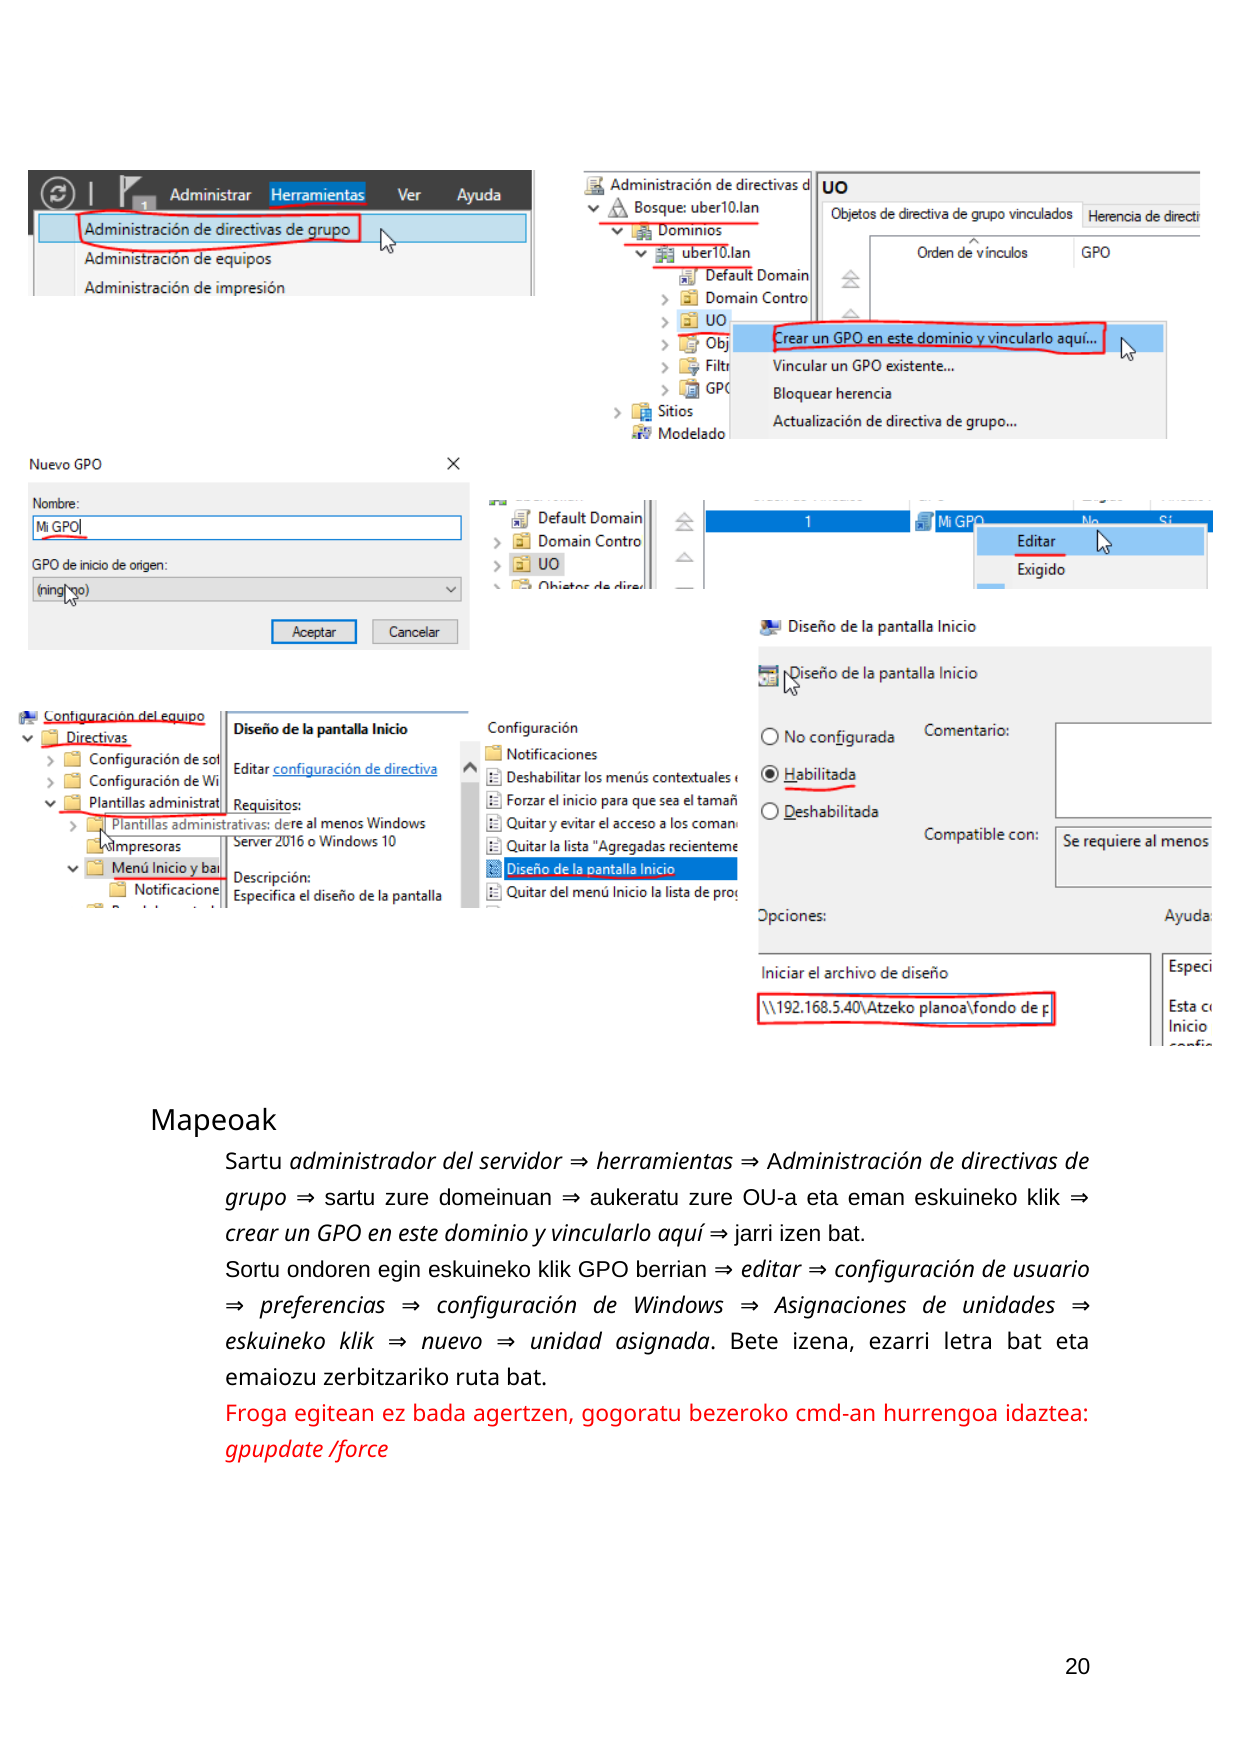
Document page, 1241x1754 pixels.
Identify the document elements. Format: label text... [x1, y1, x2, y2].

text Sortu ondoren egin eskuineko klik GPO berrian ⇒ editar ⇒ configuración de usuario ⇒ preferencias ⇒ configuración de Windows ⇒ Asignaciones de unidades ⇒ eskuineko klik ⇒ nuevo ⇒ unidad asignada. Bete izena, ezarri letra bat eta emaiozu zerbitzariko ruta bat. [225, 1253, 1090, 1392]
text Mapeoak [150, 1100, 1090, 1139]
picture [14, 711, 738, 908]
picture [583, 170, 1200, 439]
picture [28, 170, 536, 296]
picture [28, 453, 470, 650]
text Froga egitean ez bada agertzen, gogoratu bezeroko cmd-an hurrengoa idaztea: gpupdate /force [225, 1397, 1090, 1464]
picture [756, 620, 1212, 1046]
picture [489, 500, 1213, 589]
text Sartu administrador del servidor ⇒ herramientas ⇒ Administración de directivas de grupo ⇒ sartu zure domeinuan ⇒ aukeratu zure OU-a eta eman eskuineko klik ⇒ crear un GPO en este dominio y vincularlo aquí ⇒ jarri izen bat. [225, 1145, 1090, 1248]
